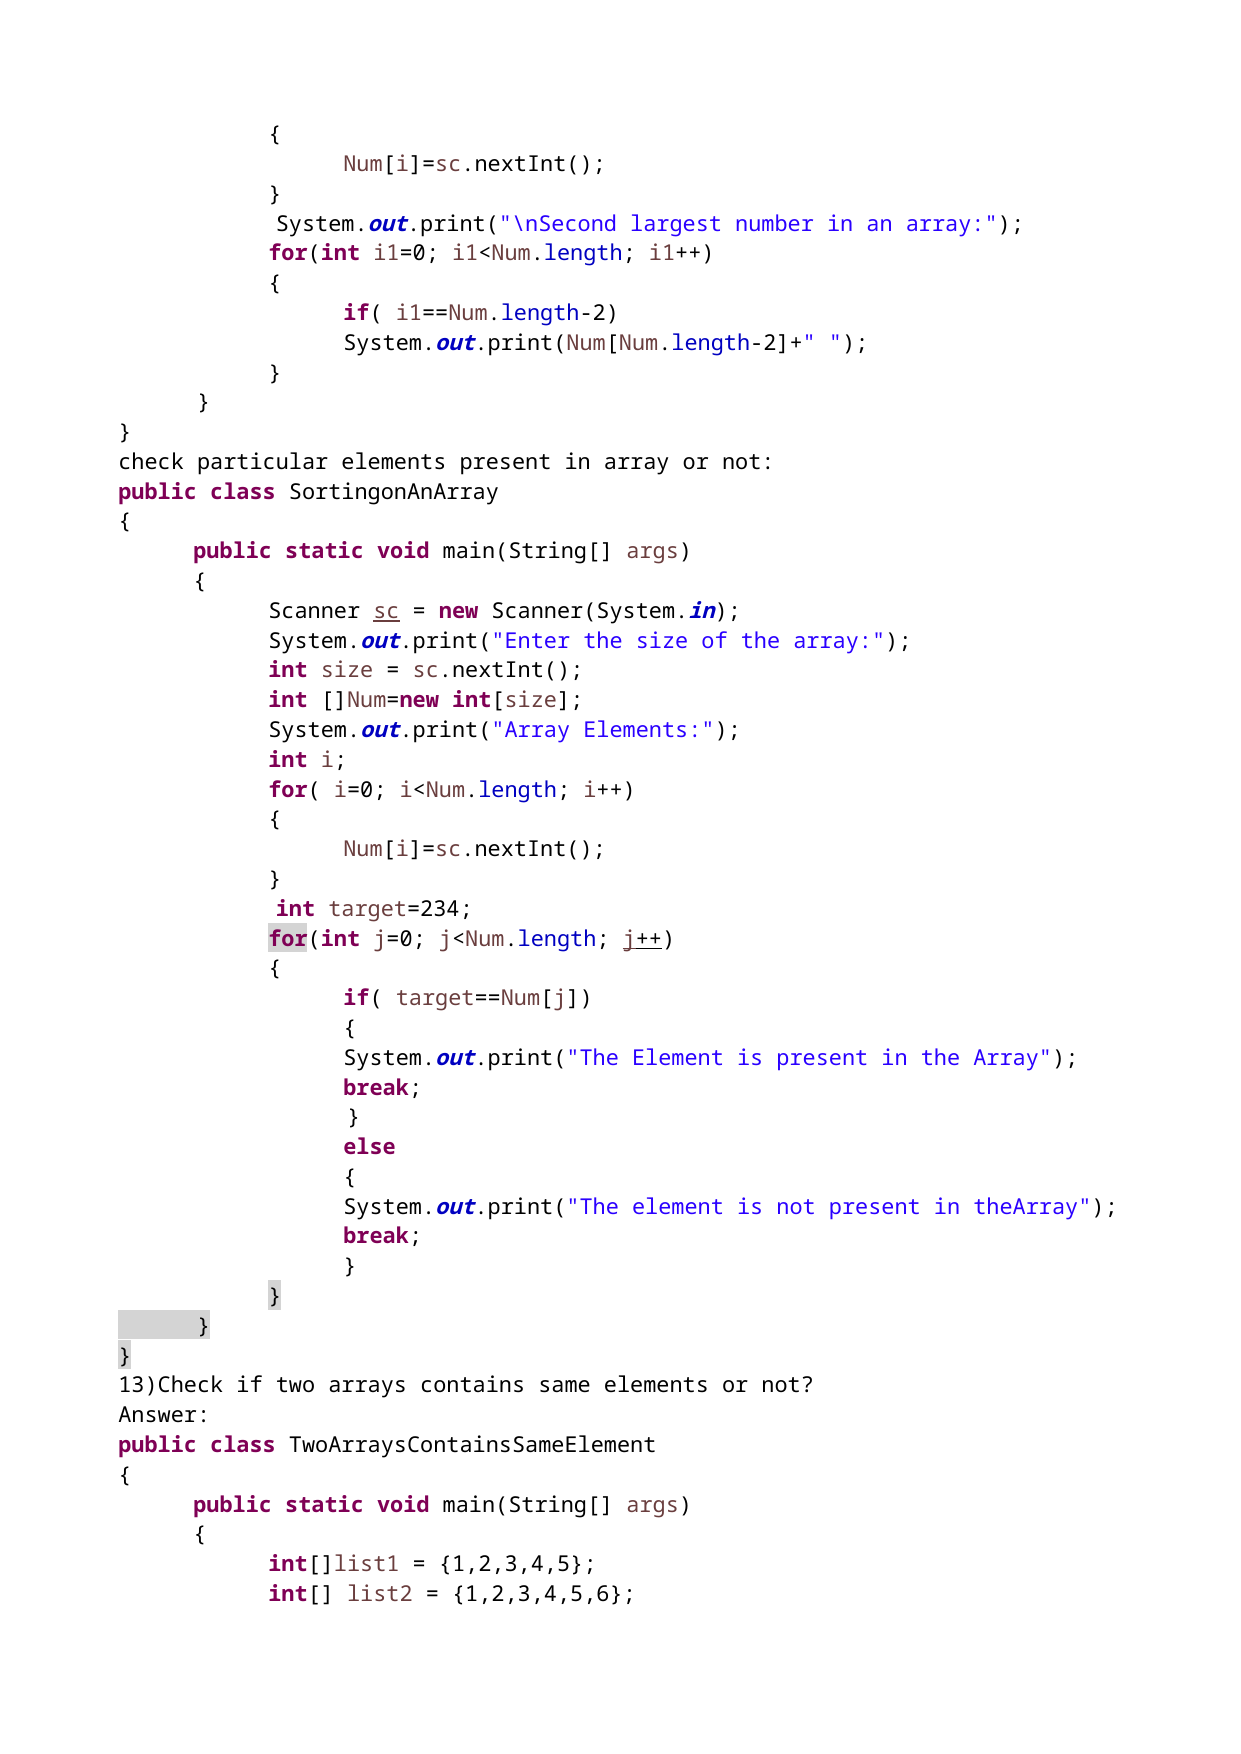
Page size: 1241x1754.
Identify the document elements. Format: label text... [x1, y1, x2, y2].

text } [118, 356, 1122, 386]
text System.out.print(Num[Num.length-2]+" "); [118, 327, 1122, 356]
text } [118, 178, 1122, 207]
text } [118, 1250, 1122, 1280]
text public class SortingonAnArray [118, 476, 1122, 505]
text for(int i1=0; i1<Num.length; i1++) [118, 237, 1122, 267]
text break; [118, 1220, 1122, 1250]
text System.out.print("\nSecond largest number in an array:"); [118, 207, 1122, 237]
text System.out.print("Array Elements:"); [118, 714, 1122, 744]
text int []Num=new int[size]; [118, 684, 1122, 714]
text System.out.print("The Element is present in the Array"); [118, 1042, 1122, 1071]
text System.out.print("Enter the size of the array:"); [118, 624, 1122, 654]
text } [118, 1339, 1122, 1369]
text } [118, 1310, 1122, 1339]
text Num[i]=sc.nextInt(); [118, 833, 1122, 863]
text if( target==Num[j]) [118, 982, 1122, 1012]
text { [118, 565, 1122, 595]
text { [118, 803, 1122, 833]
text public class TwoArraysContainsSameElement [118, 1429, 1122, 1459]
text { [118, 1459, 1122, 1488]
text int i; [118, 744, 1122, 773]
text { [118, 952, 1122, 982]
text int[]list1 = {1,2,3,4,5}; [118, 1548, 1122, 1578]
text } [118, 416, 1122, 446]
text else [118, 1131, 1122, 1161]
text public static void main(String[] args) [118, 535, 1122, 565]
text { [118, 267, 1122, 297]
text { [118, 118, 1122, 148]
text Answer: [118, 1399, 1122, 1429]
text } [118, 863, 1122, 893]
text 13)Check if two arrays contains same elements or not? [118, 1369, 1122, 1399]
text } [118, 1101, 1122, 1131]
text break; [118, 1071, 1122, 1101]
text int target=234; [118, 893, 1122, 922]
text check particular elements present in array or not: [118, 446, 1122, 476]
text Scanner sc = new Scanner(System.in); [118, 595, 1122, 624]
text } [118, 1280, 1122, 1310]
text for(int j=0; j<Num.length; j++) [118, 922, 1122, 952]
text System.out.print("The element is not present in theArray"); [118, 1191, 1122, 1220]
text } [118, 386, 1122, 416]
text { [118, 505, 1122, 535]
text int[] list2 = {1,2,3,4,5,6}; [118, 1578, 1122, 1608]
text int size = sc.nextInt(); [118, 654, 1122, 684]
text for( i=0; i<Num.length; i++) [118, 773, 1122, 803]
text { [118, 1012, 1122, 1042]
text public static void main(String[] args) [118, 1488, 1122, 1518]
text Num[i]=sc.nextInt(); [118, 148, 1122, 178]
text { [118, 1161, 1122, 1191]
text if( i1==Num.length-2) [118, 297, 1122, 327]
text { [118, 1518, 1122, 1548]
